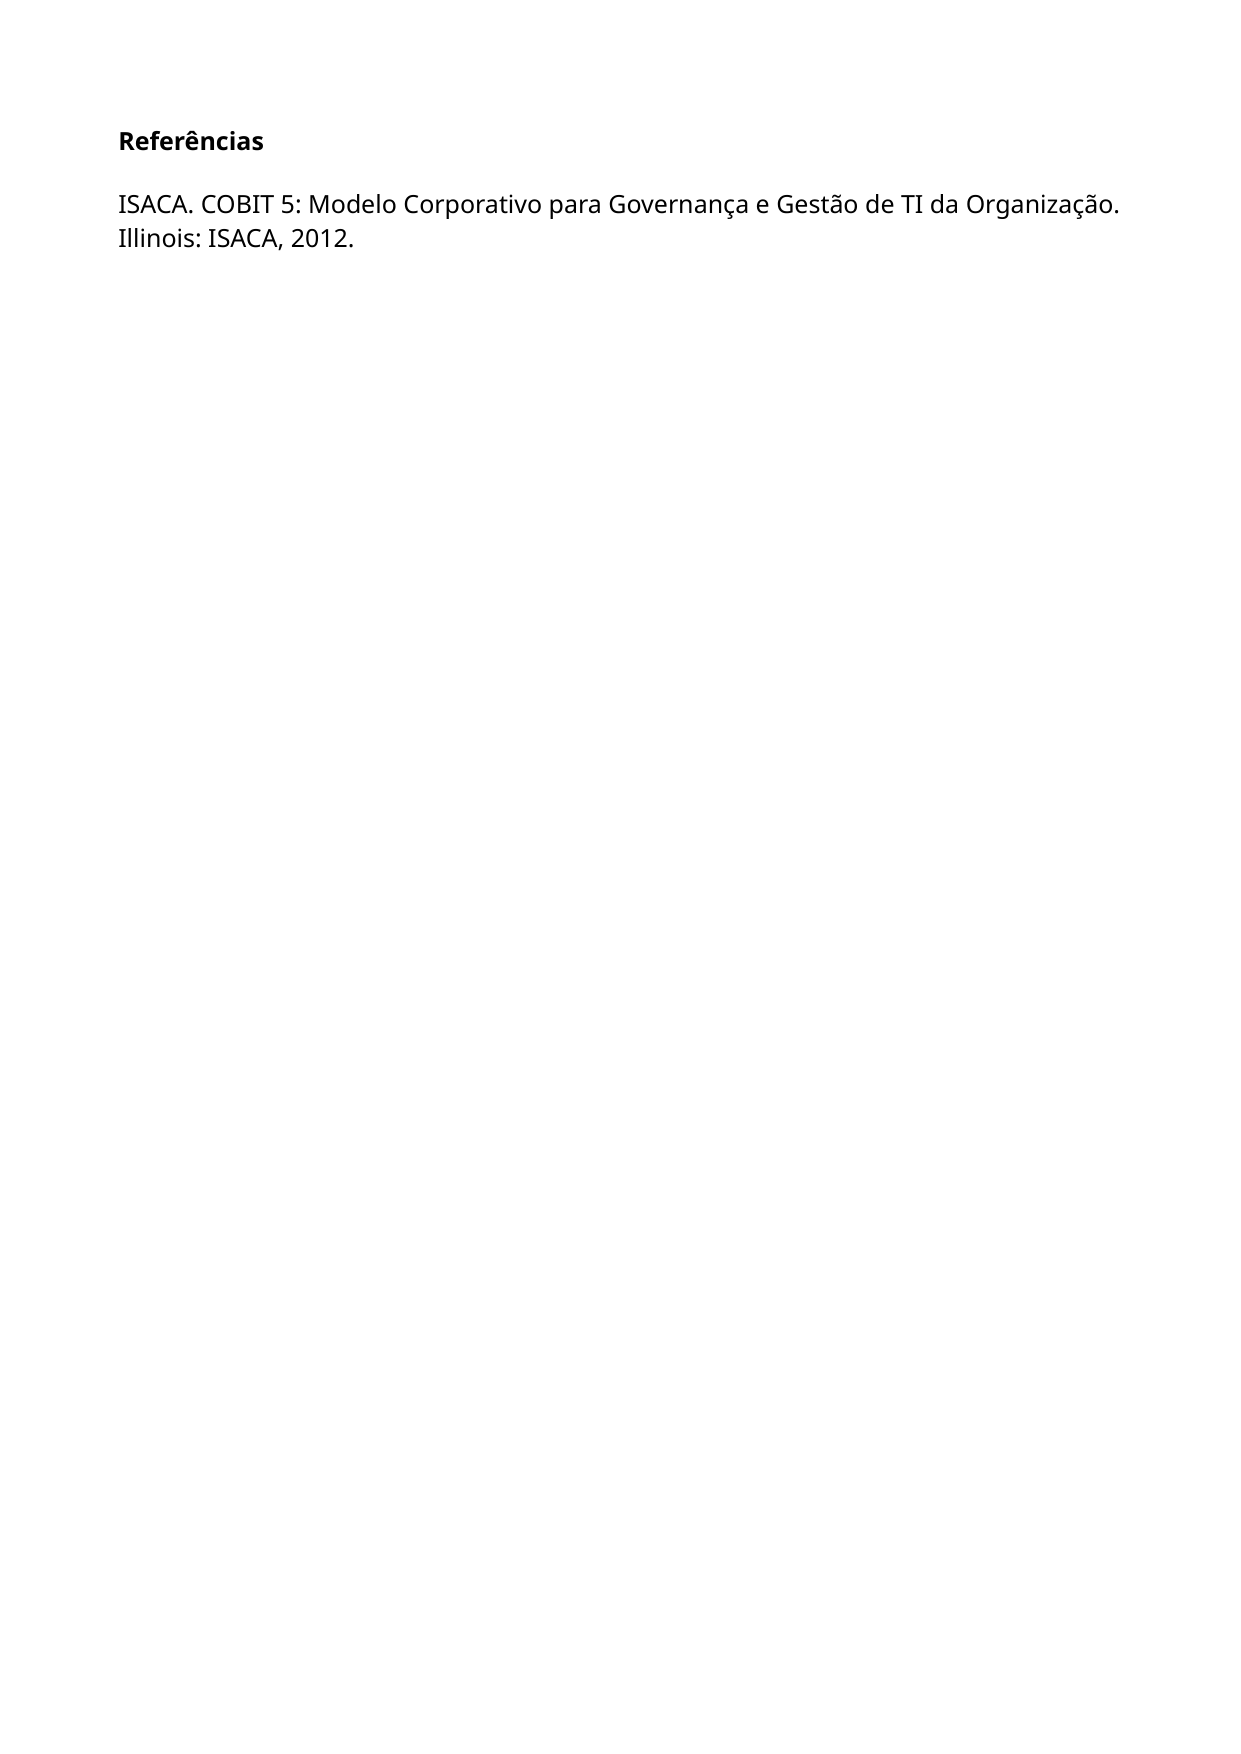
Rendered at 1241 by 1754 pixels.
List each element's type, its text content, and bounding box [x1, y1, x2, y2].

text ISACA. COBIT 5: Modelo Corporativo para Governança e Gestão de TI da Organização. Illinois: ISACA, 2012. [118, 187, 1122, 255]
text Referências [118, 124, 1122, 158]
